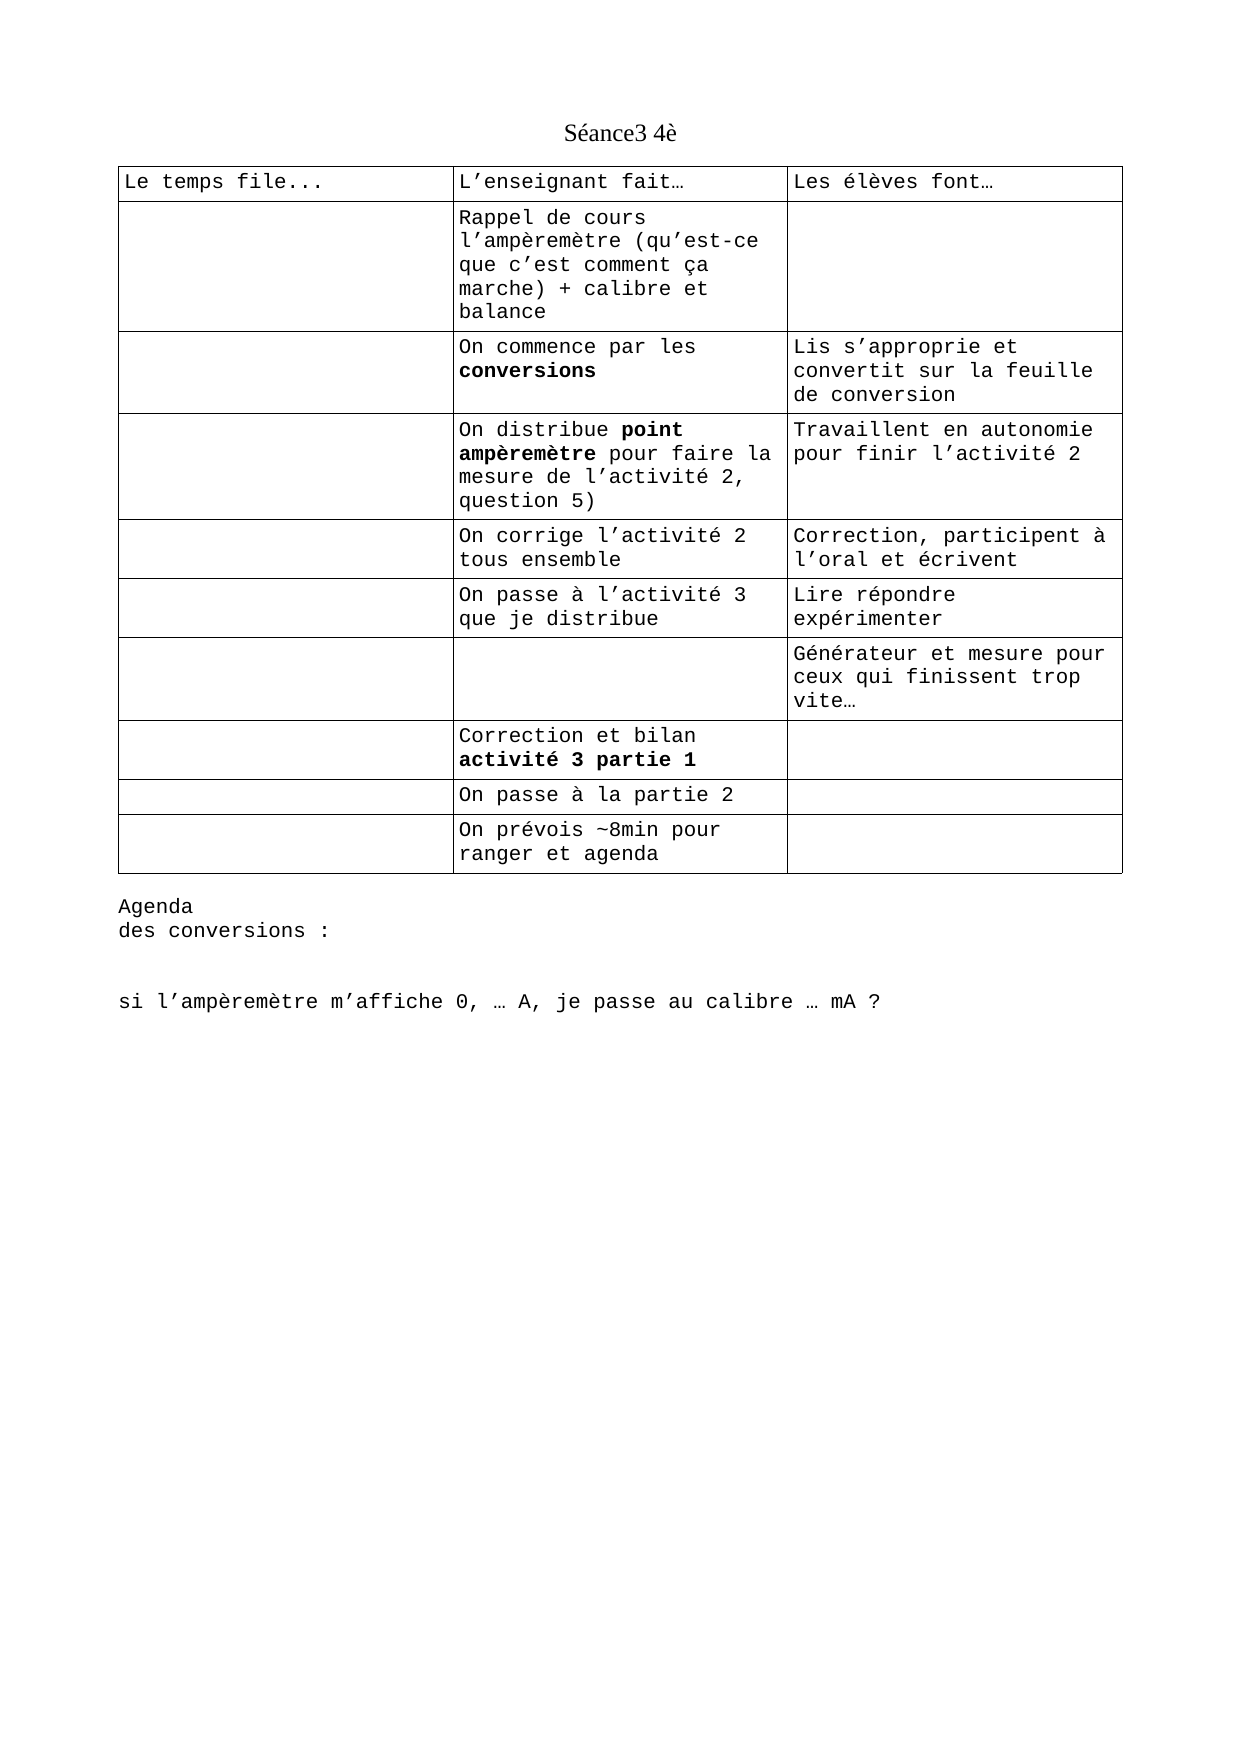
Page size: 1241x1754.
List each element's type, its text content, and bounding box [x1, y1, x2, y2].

table_cell On commence par les conversions [454, 332, 787, 413]
table_cell Lire répondre expérimenter [788, 579, 1122, 637]
table_cell On distribue point ampèremètre pour faire la mesure de l’activité 2, question 5) [454, 414, 787, 519]
table_cell Rappel de cours l’ampèremètre (qu’est-ce que c’est comment ça marche) + calibre et balance [454, 202, 787, 331]
table_cell [119, 520, 453, 578]
table_cell On passe à l’activité 3 que je distribue [454, 579, 787, 637]
table_cell [119, 780, 453, 814]
table_cell [119, 202, 453, 331]
table_cell [454, 638, 787, 719]
table_header Le temps file... [119, 167, 453, 201]
table_cell [788, 815, 1122, 872]
table_cell On prévois ~8min pour ranger et agenda [454, 815, 787, 872]
table_cell On passe à la partie 2 [454, 780, 787, 814]
table_cell Correction et bilan activité 3 partie 1 [454, 721, 787, 778]
table_cell [788, 202, 1122, 331]
table_cell [119, 579, 453, 637]
table_header Les élèves font… [788, 167, 1122, 201]
table_cell Correction, participent à l’oral et écrivent [788, 520, 1122, 578]
text si l’ampèremètre m’affiche 0, … A, je passe au calibre … mA ? [118, 991, 1122, 1014]
table_cell [119, 721, 453, 778]
table_cell Travaillent en autonomie pour finir l’activité 2 [788, 414, 1122, 519]
text Séance3 4è [118, 118, 1122, 147]
table_header L’enseignant fait… [454, 167, 787, 201]
table_cell [119, 815, 453, 872]
table_cell [119, 638, 453, 719]
table_cell [119, 332, 453, 413]
table_cell [119, 414, 453, 519]
text Agenda [118, 896, 1122, 920]
table_cell On corrige l’activité 2 tous ensemble [454, 520, 787, 578]
text des conversions : [118, 920, 1122, 943]
table_cell Lis s’approprie et convertit sur la feuille de conversion [788, 332, 1122, 413]
table_cell Générateur et mesure pour ceux qui finissent trop vite… [788, 638, 1122, 719]
table_cell [788, 721, 1122, 778]
table_cell [788, 780, 1122, 814]
